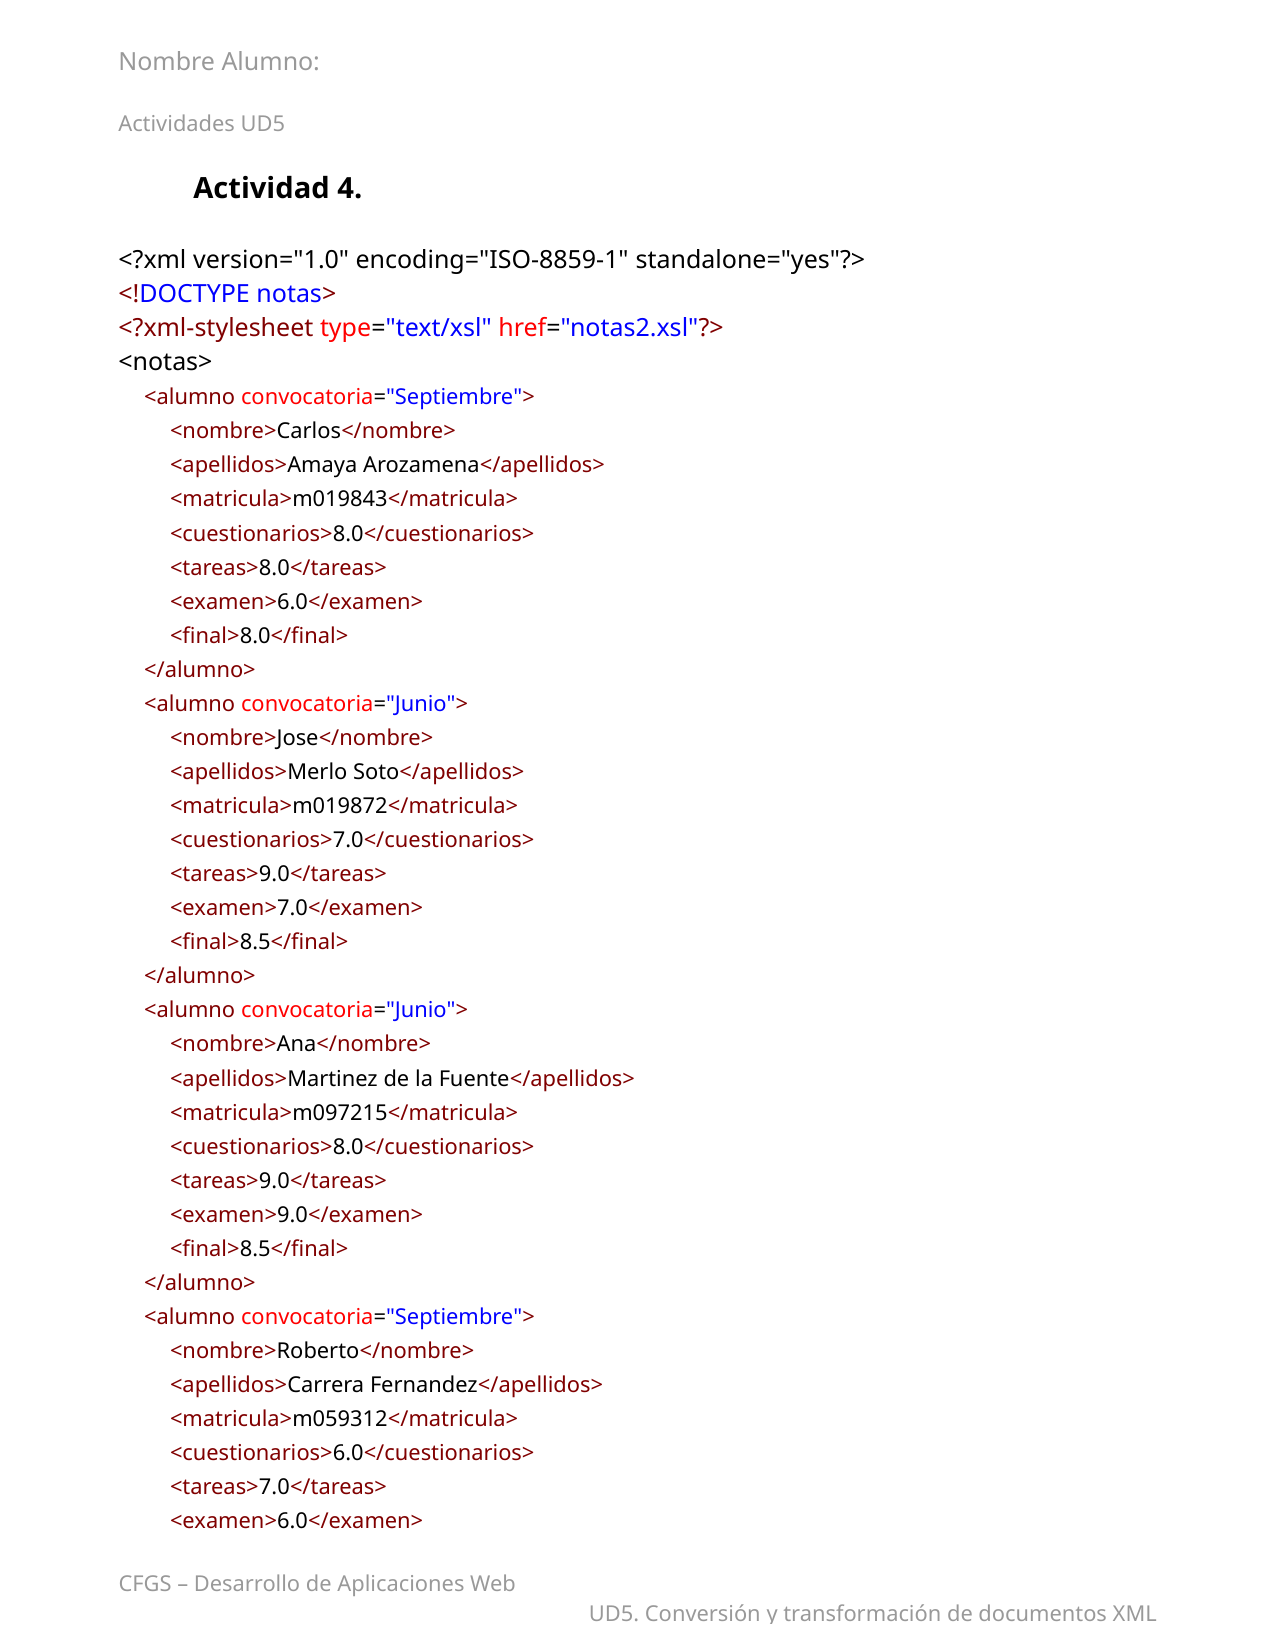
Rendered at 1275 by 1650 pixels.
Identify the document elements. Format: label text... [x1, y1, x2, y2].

text <?xml-stylesheet type="text/xsl" href="notas2.xsl"?> [118, 310, 1157, 344]
text <!DOCTYPE notas> [118, 276, 1157, 310]
text <apellidos>Amaya Arozamena</apellidos> [118, 446, 1157, 480]
text <matricula>m019843</matricula> [118, 480, 1157, 514]
text <final>8.0</final> [118, 616, 1157, 650]
text <apellidos>Merlo Soto</apellidos> [118, 753, 1157, 787]
text <cuestionarios>8.0</cuestionarios> [118, 1127, 1157, 1161]
text <alumno convocatoria="Junio"> [118, 684, 1157, 718]
text <final>8.5</final> [118, 923, 1157, 957]
subtitle Actividad 4. [193, 167, 1157, 207]
text <examen>6.0</examen> [118, 582, 1157, 616]
text <examen>6.0</examen> [118, 1502, 1157, 1536]
text <nombre>Jose</nombre> [118, 718, 1157, 753]
text <tareas>9.0</tareas> [118, 855, 1157, 889]
text <cuestionarios>8.0</cuestionarios> [118, 514, 1157, 548]
text <apellidos>Carrera Fernandez</apellidos> [118, 1366, 1157, 1400]
text <nombre>Carlos</nombre> [118, 412, 1157, 446]
text <final>8.5</final> [118, 1229, 1157, 1263]
text <apellidos>Martinez de la Fuente</apellidos> [118, 1059, 1157, 1093]
text </alumno> [118, 650, 1157, 684]
text <tareas>9.0</tareas> [118, 1161, 1157, 1195]
text <tareas>8.0</tareas> [118, 548, 1157, 582]
text <alumno convocatoria="Septiembre"> [118, 1298, 1157, 1332]
text <nombre>Ana</nombre> [118, 1025, 1157, 1059]
text </alumno> [118, 957, 1157, 991]
text </alumno> [118, 1263, 1157, 1298]
text <matricula>m059312</matricula> [118, 1400, 1157, 1434]
text <nombre>Roberto</nombre> [118, 1332, 1157, 1366]
text <tareas>7.0</tareas> [118, 1468, 1157, 1502]
text <examen>7.0</examen> [118, 889, 1157, 923]
text <examen>9.0</examen> [118, 1195, 1157, 1229]
text <notas> [118, 344, 1157, 378]
text <alumno convocatoria="Junio"> [118, 991, 1157, 1025]
text <cuestionarios>7.0</cuestionarios> [118, 821, 1157, 855]
text <alumno convocatoria="Septiembre"> [118, 378, 1157, 412]
text <cuestionarios>6.0</cuestionarios> [118, 1434, 1157, 1468]
text <matricula>m019872</matricula> [118, 787, 1157, 821]
text <matricula>m097215</matricula> [118, 1093, 1157, 1127]
text <?xml version="1.0" encoding="ISO-8859-1" standalone="yes"?> [118, 242, 1157, 276]
